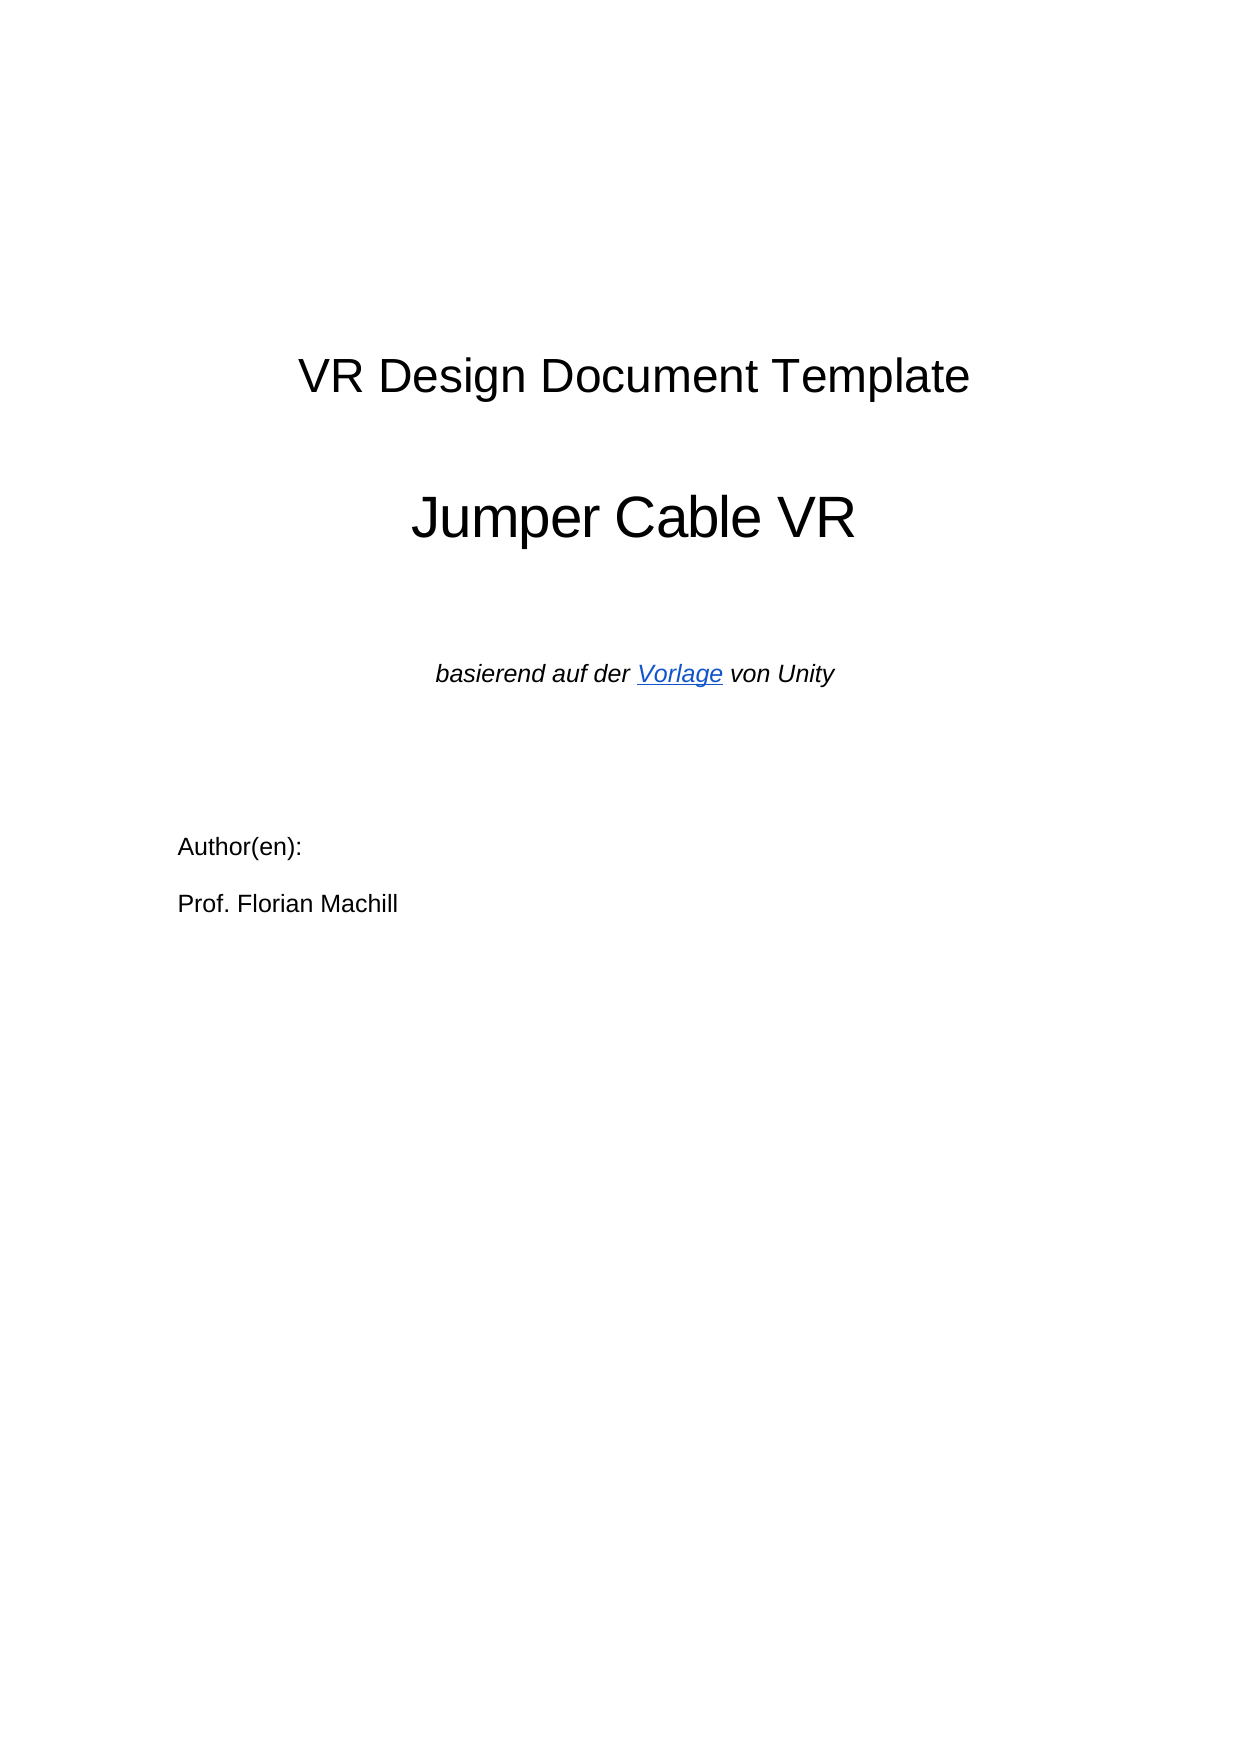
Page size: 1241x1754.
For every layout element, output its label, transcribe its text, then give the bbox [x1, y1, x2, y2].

text basierend auf der Vorlage von Unity [177, 630, 1092, 717]
text VR Design Document Template [177, 348, 1092, 403]
text Author(en): [177, 832, 1092, 860]
text Prof. Florian Machill [177, 889, 1092, 918]
title Jumper Cable VR [177, 483, 1092, 550]
